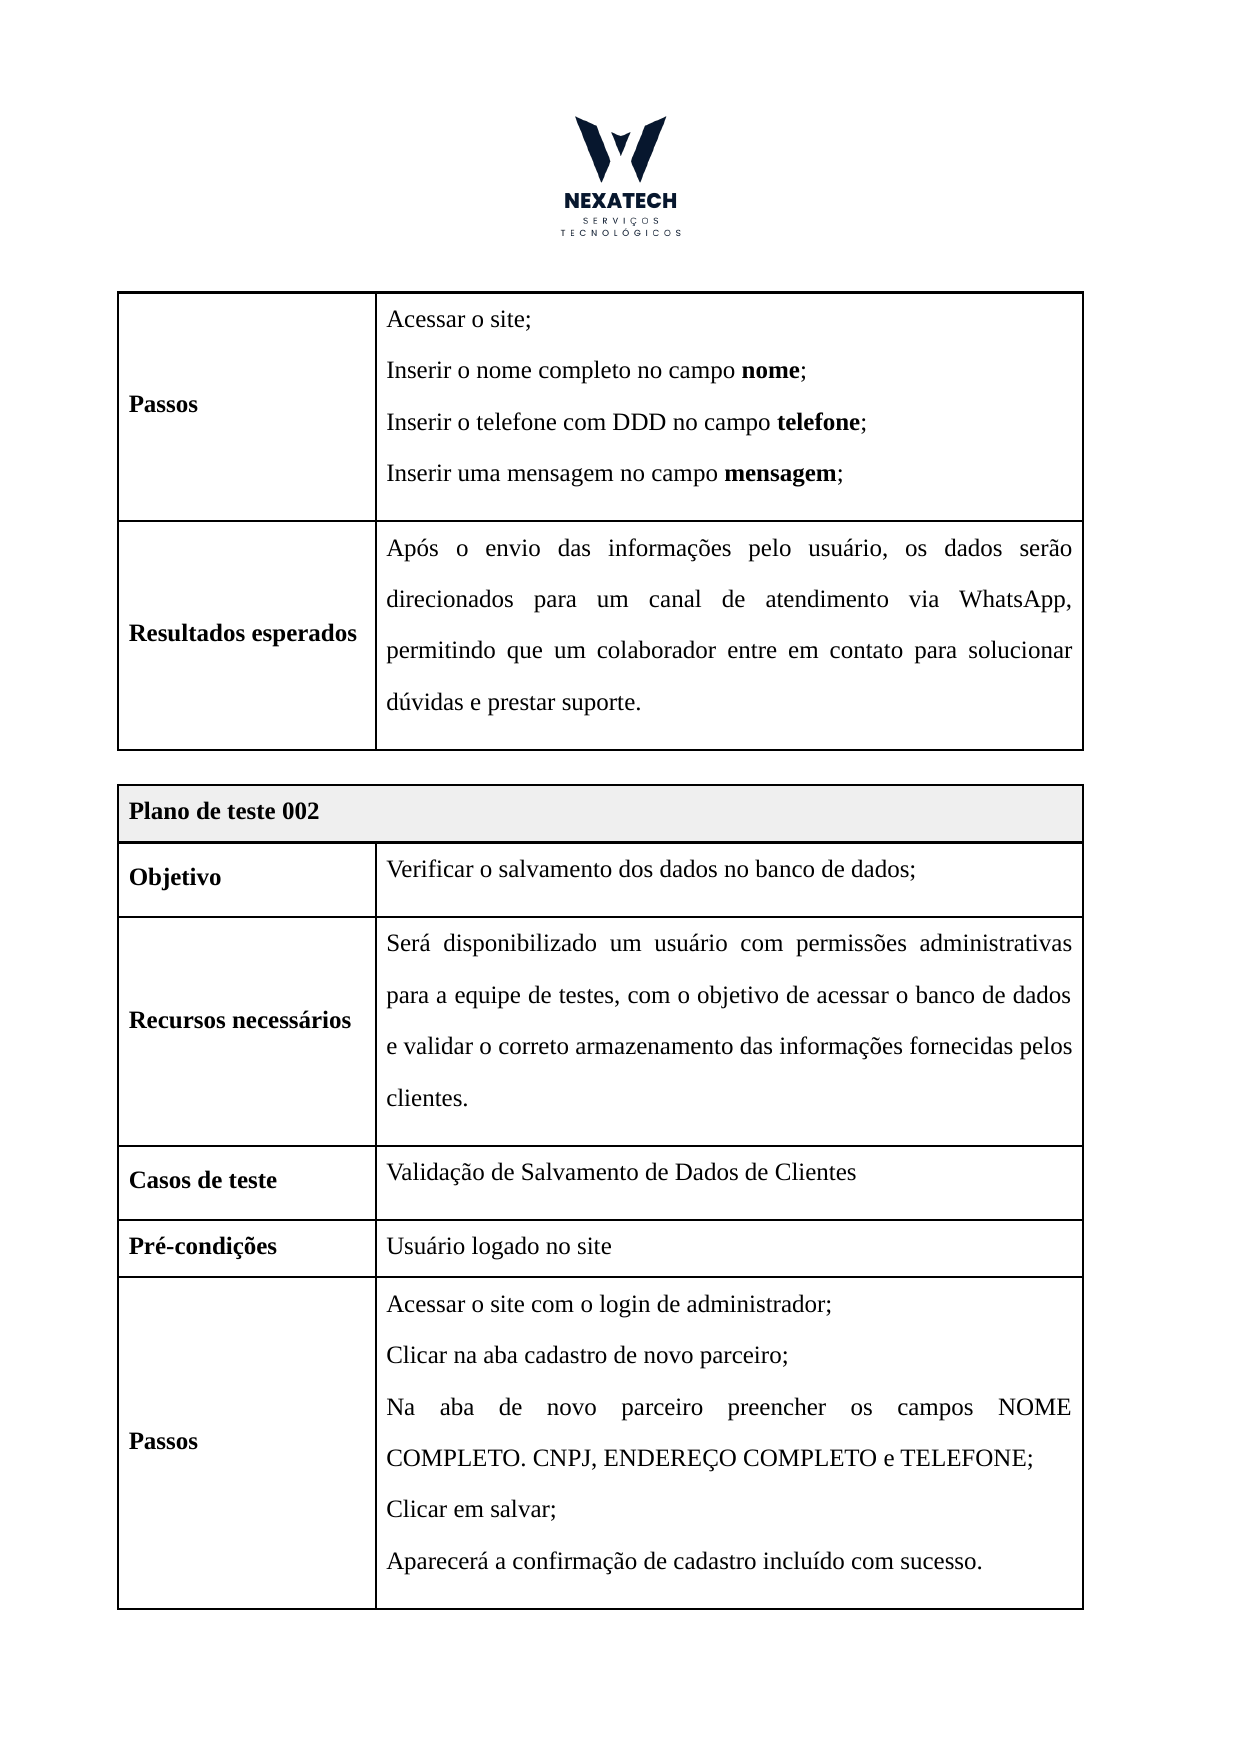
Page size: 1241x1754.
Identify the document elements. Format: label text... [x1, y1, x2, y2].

table_cell Usuário logado no site [377, 1221, 1082, 1276]
table_header Plano de teste 002 [119, 786, 1082, 841]
table_cell Objetivo [119, 844, 375, 916]
table_cell Passos [119, 1278, 375, 1608]
table_cell Verificar o salvamento dos dados no banco de dados; [377, 844, 1082, 916]
table_cell Será disponibilizado um usuário com permissões administrativas para a equipe de testes, com o objetivo de acessar o banco de dados e validar o correto armazenamento das informações fornecidas pelos clientes. [377, 918, 1082, 1144]
table_cell Resultados esperados [119, 522, 375, 749]
table_cell Acessar o site com o login de administrador; Clicar na aba cadastro de novo parceiro; Na aba de novo parceiro preencher os campos NOME COMPLETO. CNPJ, ENDEREÇO COMPLETO e TELEFONE; Clicar em salvar; Aparecerá a confirmação de cadastro incluído com sucesso. [377, 1278, 1082, 1608]
picture [506, 53, 734, 281]
table_cell Validação de Salvamento de Dados de Clientes [377, 1147, 1082, 1219]
table_cell Passos [119, 294, 375, 520]
table_cell Após o envio das informações pelo usuário, os dados serão direcionados para um canal de atendimento via WhatsApp, permitindo que um colaborador entre em contato para solucionar dúvidas e prestar suporte. [377, 522, 1082, 749]
table_cell Acessar o site; Inserir o nome completo no campo nome; Inserir o telefone com DDD no campo telefone; Inserir uma mensagem no campo mensagem; [377, 294, 1082, 520]
table_cell Pré-condições [119, 1221, 375, 1276]
table_cell Recursos necessários [119, 918, 375, 1144]
table_cell Casos de teste [119, 1147, 375, 1219]
